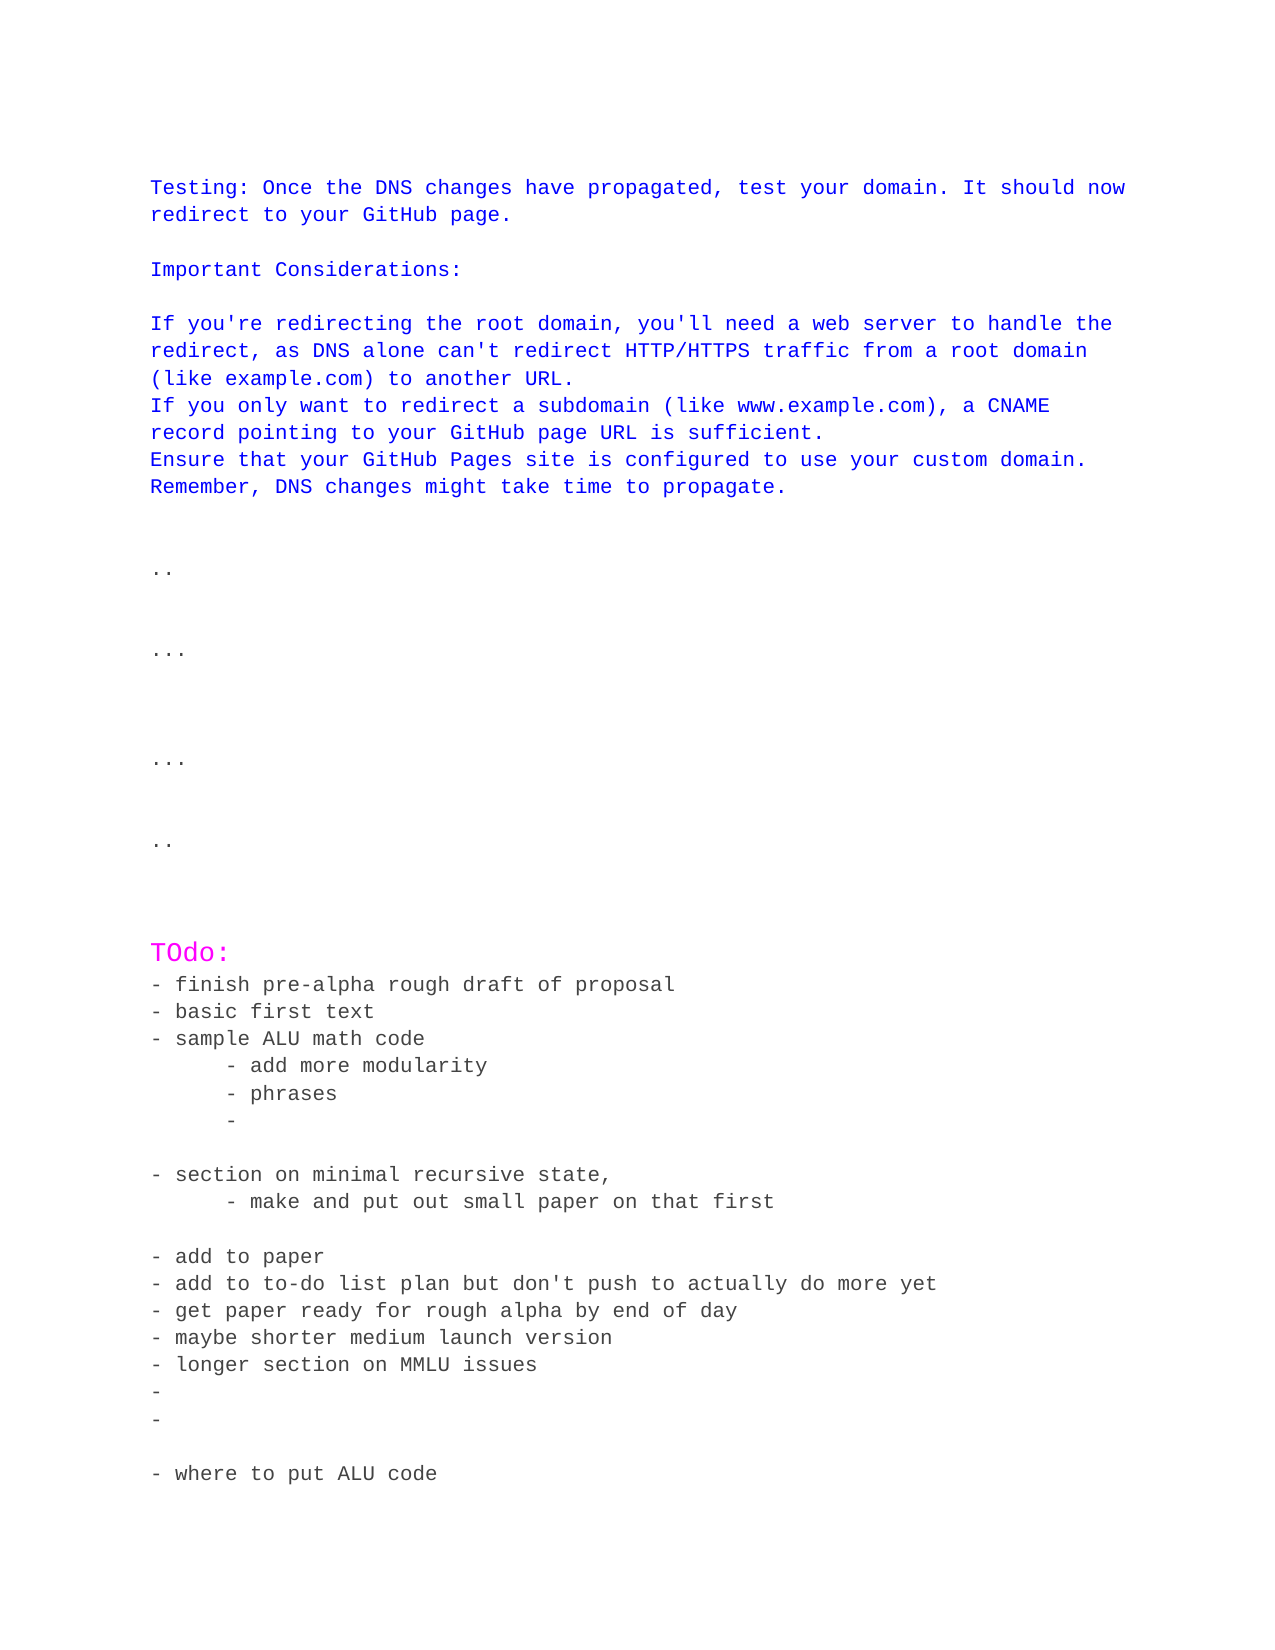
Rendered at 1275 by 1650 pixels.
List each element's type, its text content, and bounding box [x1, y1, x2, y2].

text - add to paper [150, 1246, 1125, 1269]
text ... [150, 639, 1125, 663]
text - section on minimal recursive state, [150, 1164, 1125, 1188]
text If you're redirecting the root domain, you'll need a web server to handle the redirect, as DNS alone can't redirect HTTP/HTTPS traffic from a root domain (like example.com) to another URL. [150, 313, 1125, 391]
text Testing: Once the DNS changes have propagated, test your domain. It should now redirect to your GitHub page. [150, 177, 1125, 228]
text TOdo: [150, 938, 1125, 969]
text ... [150, 748, 1125, 772]
text - make and put out small paper on that first [150, 1191, 1125, 1215]
text - basic first text [150, 1001, 1125, 1024]
text - get paper ready for rough alpha by end of day [150, 1300, 1125, 1324]
text - sample ALU math code [150, 1028, 1125, 1052]
text - [150, 1409, 1125, 1432]
text - maybe shorter medium launch version [150, 1327, 1125, 1351]
text If you only want to redirect a subdomain (like www.example.com), a CNAME record pointing to your GitHub page URL is sufficient. [150, 395, 1125, 446]
text Important Considerations: [150, 259, 1125, 282]
text - longer section on MMLU issues [150, 1354, 1125, 1378]
text - phrases [150, 1082, 1125, 1106]
text - [150, 1110, 1125, 1133]
text - where to put ALU code [150, 1463, 1125, 1487]
text Ensure that your GitHub Pages site is configured to use your custom domain. [150, 449, 1125, 473]
text - add to to-do list plan but don't push to actually do more yet [150, 1273, 1125, 1296]
text - [150, 1382, 1125, 1405]
text .. [150, 558, 1125, 581]
text .. [150, 830, 1125, 853]
text Remember, DNS changes might take time to propagate. [150, 476, 1125, 500]
text - add more modularity [150, 1055, 1125, 1079]
text - finish pre-alpha rough draft of proposal [150, 974, 1125, 997]
